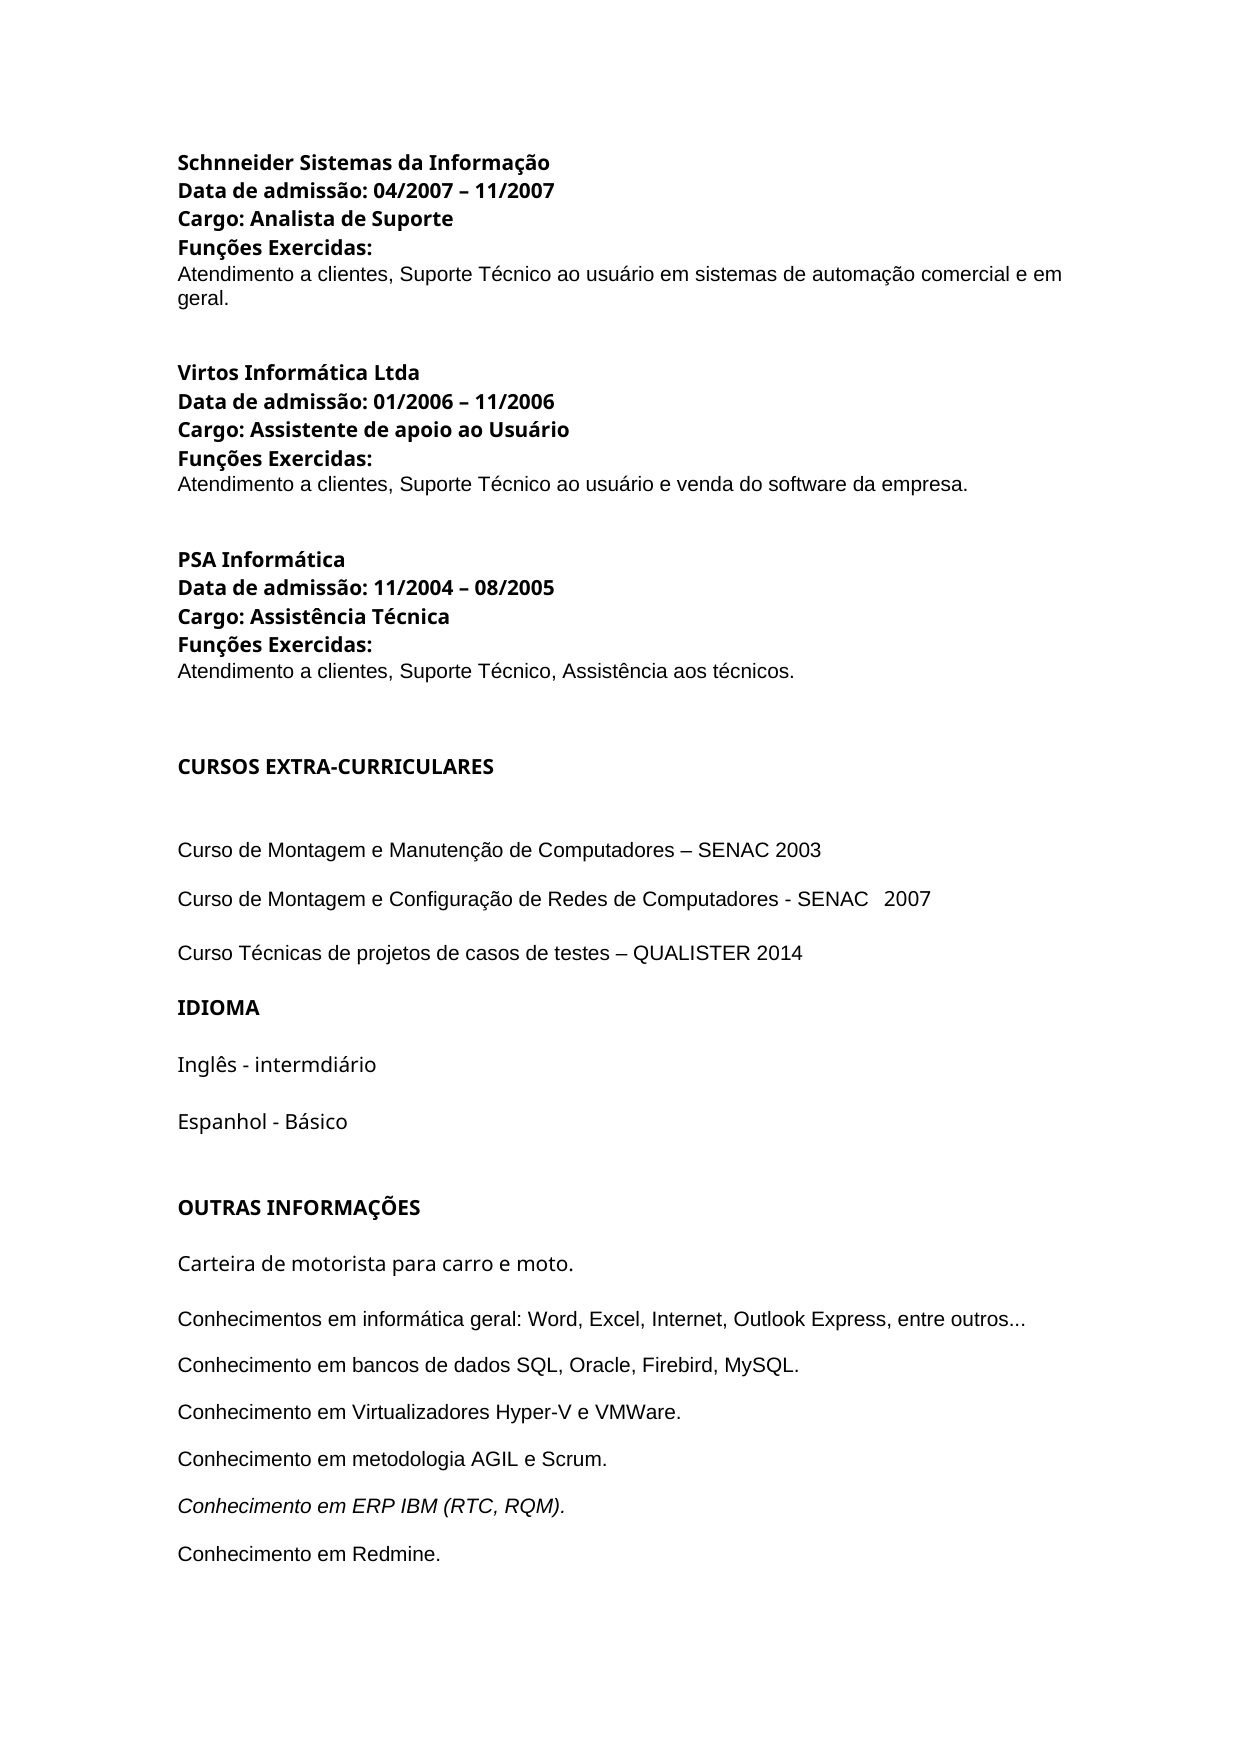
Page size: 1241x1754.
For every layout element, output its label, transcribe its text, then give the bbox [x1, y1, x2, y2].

text Conhecimento em Redmine. [177, 1542, 1063, 1566]
text Conhecimento em ERP IBM (RTC, RQM). [177, 1494, 1063, 1518]
text Funções Exercidas: [177, 630, 1063, 659]
text Conhecimento em Virtualizadores Hyper-V e VMWare. [177, 1400, 1063, 1424]
subtitle CURSOS EXTRA-CURRICULARES [177, 752, 1063, 781]
text Conhecimentos em informática geral: Word, Excel, Internet, Outlook Express, entre outros... [177, 1306, 1063, 1330]
text Curso de Montagem e Manutenção de Computadores – SENAC 2003 [177, 837, 1063, 861]
text PSA Informática [177, 545, 1063, 573]
text Espanhol - Básico [177, 1107, 1063, 1136]
text Cargo: Analista de Suporte [177, 204, 1063, 233]
text Schnneider Sistemas da Informação [177, 148, 1063, 176]
text Carteira de motorista para carro e moto. [177, 1249, 1063, 1278]
text Inglês - intermdiário [177, 1050, 1063, 1079]
text Curso Técnicas de projetos de casos de testes – QUALISTER 2014 [177, 941, 1063, 965]
text Data de admissão: 01/2006 – 11/2006 [177, 387, 1063, 415]
text Data de admissão: 04/2007 – 11/2007 [177, 176, 1063, 204]
text Funções Exercidas: [177, 444, 1063, 472]
text Conhecimento em bancos de dados SQL, Oracle, Firebird, MySQL. [177, 1353, 1063, 1377]
text Data de admissão: 11/2004 – 08/2005 [177, 573, 1063, 602]
text Atendimento a clientes, Suporte Técnico, Assistência aos técnicos. [177, 659, 1063, 683]
text Atendimento a clientes, Suporte Técnico ao usuário e venda do software da empresa. [177, 472, 1063, 496]
text Funções Exercidas: [177, 233, 1063, 261]
text Atendimento a clientes, Suporte Técnico ao usuário em sistemas de automação comercial e em geral. [177, 261, 1063, 309]
text Cargo: Assistente de apoio ao Usuário [177, 415, 1063, 444]
text Conhecimento em metodologia AGIL e Scrum. [177, 1447, 1063, 1471]
text Cargo: Assistência Técnica [177, 602, 1063, 630]
text OUTRAS INFORMAÇÕES [177, 1193, 1063, 1221]
subtitle IDIOMA [177, 993, 1063, 1022]
text Virtos Informática Ltda [177, 358, 1063, 387]
text Curso de Montagem e Configuração de Redes de Computadores - SENAC 2007 [177, 884, 1063, 913]
